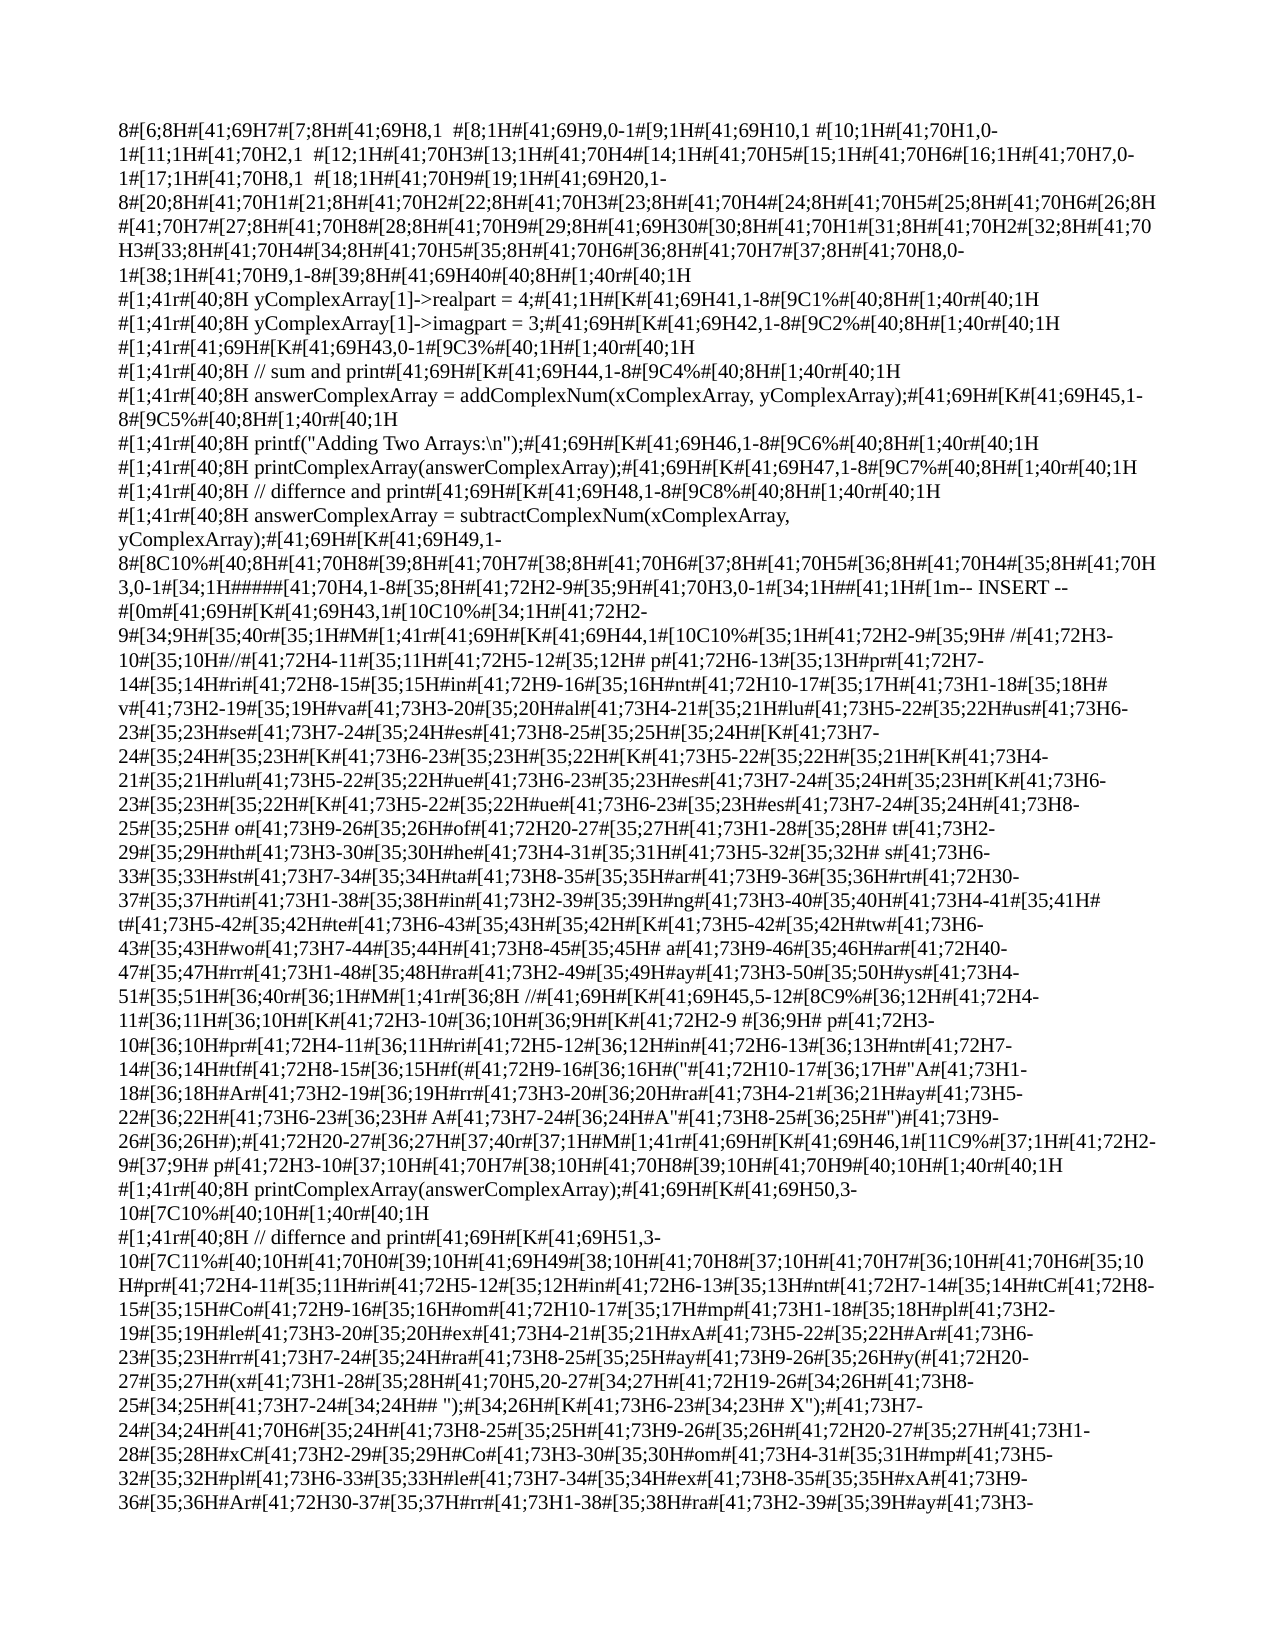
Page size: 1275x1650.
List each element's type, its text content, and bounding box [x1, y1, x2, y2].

text #[1;41r#[40;8H printComplexArray(answerComplexArray);#[41;69H#[K#[41;69H47,1-8#[9C7%#[40;8H#[1;40r#[40;1H [118, 455, 1157, 479]
text #[1;41r#[40;8H printf("Adding Two Arrays:\n");#[41;69H#[K#[41;69H46,1-8#[9C6%#[40;8H#[1;40r#[40;1H [118, 431, 1157, 455]
text #[1;41r#[41;69H#[K#[41;69H43,0-1#[9C3%#[40;1H#[1;40r#[40;1H [118, 335, 1157, 359]
text #[1;41r#[40;8H yComplexArray[1]->imagpart = 3;#[41;69H#[K#[41;69H42,1-8#[9C2%#[40;8H#[1;40r#[40;1H [118, 311, 1157, 335]
text #[1;41r#[40;8H // differnce and print#[41;69H#[K#[41;69H51,3-10#[7C11%#[40;10H#[41;70H0#[39;10H#[41;69H49#[38;10H#[41;70H8#[37;10H#[41;70H7#[36;10H#[41;70H6#[35;10H#pr#[41;72H4-11#[35;11H#ri#[41;72H5-12#[35;12H#in#[41;72H6-13#[35;13H#nt#[41;72H7-14#[35;14H#tC#[41;72H8-15#[35;15H#Co#[41;72H9-16#[35;16H#om#[41;72H10-17#[35;17H#mp#[41;73H1-18#[35;18H#pl#[41;73H2-19#[35;19H#le#[41;73H3-20#[35;20H#ex#[41;73H4-21#[35;21H#xA#[41;73H5-22#[35;22H#Ar#[41;73H6-23#[35;23H#rr#[41;73H7-24#[35;24H#ra#[41;73H8-25#[35;25H#ay#[41;73H9-26#[35;26H#y(#[41;72H20-27#[35;27H#(x#[41;73H1-28#[35;28H#[41;70H5,20-27#[34;27H#[41;72H19-26#[34;26H#[41;73H8-25#[34;25H#[41;73H7-24#[34;24H## ");#[34;26H#[K#[41;73H6-23#[34;23H# X");#[41;73H7-24#[34;24H#[41;70H6#[35;24H#[41;73H8-25#[35;25H#[41;73H9-26#[35;26H#[41;72H20-27#[35;27H#[41;73H1-28#[35;28H#xC#[41;73H2-29#[35;29H#Co#[41;73H3-30#[35;30H#om#[41;73H4-31#[35;31H#mp#[41;73H5-32#[35;32H#pl#[41;73H6-33#[35;33H#le#[41;73H7-34#[35;34H#ex#[41;73H8-35#[35;35H#xA#[41;73H9-36#[35;36H#Ar#[41;72H30-37#[35;37H#rr#[41;73H1-38#[35;38H#ra#[41;73H2-39#[35;39H#ay#[41;73H3- [118, 1225, 1157, 1514]
text #[1;41r#[40;8H // sum and print#[41;69H#[K#[41;69H44,1-8#[9C4%#[40;8H#[1;40r#[40;1H [118, 359, 1157, 383]
text #[1;41r#[40;8H yComplexArray[1]->realpart = 4;#[41;1H#[K#[41;69H41,1-8#[9C1%#[40;8H#[1;40r#[40;1H [118, 287, 1157, 311]
text #[1;41r#[40;8H printComplexArray(answerComplexArray);#[41;69H#[K#[41;69H50,3-10#[7C10%#[40;10H#[1;40r#[40;1H [118, 1177, 1157, 1225]
text #[1;41r#[40;8H answerComplexArray = subtractComplexNum(xComplexArray, yComplexArray);#[41;69H#[K#[41;69H49,1-8#[8C10%#[40;8H#[41;70H8#[39;8H#[41;70H7#[38;8H#[41;70H6#[37;8H#[41;70H5#[36;8H#[41;70H4#[35;8H#[41;70H3,0-1#[34;1H#####[41;70H4,1-8#[35;8H#[41;72H2-9#[35;9H#[41;70H3,0-1#[34;1H##[41;1H#[1m-- INSERT --#[0m#[41;69H#[K#[41;69H43,1#[10C10%#[34;1H#[41;72H2-9#[34;9H#[35;40r#[35;1H#M#[1;41r#[41;69H#[K#[41;69H44,1#[10C10%#[35;1H#[41;72H2-9#[35;9H# /#[41;72H3-10#[35;10H#//#[41;72H4-11#[35;11H#[41;72H5-12#[35;12H# p#[41;72H6-13#[35;13H#pr#[41;72H7-14#[35;14H#ri#[41;72H8-15#[35;15H#in#[41;72H9-16#[35;16H#nt#[41;72H10-17#[35;17H#[41;73H1-18#[35;18H# v#[41;73H2-19#[35;19H#va#[41;73H3-20#[35;20H#al#[41;73H4-21#[35;21H#lu#[41;73H5-22#[35;22H#us#[41;73H6-23#[35;23H#se#[41;73H7-24#[35;24H#es#[41;73H8-25#[35;25H#[35;24H#[K#[41;73H7-24#[35;24H#[35;23H#[K#[41;73H6-23#[35;23H#[35;22H#[K#[41;73H5-22#[35;22H#[35;21H#[K#[41;73H4-21#[35;21H#lu#[41;73H5-22#[35;22H#ue#[41;73H6-23#[35;23H#es#[41;73H7-24#[35;24H#[35;23H#[K#[41;73H6-23#[35;23H#[35;22H#[K#[41;73H5-22#[35;22H#ue#[41;73H6-23#[35;23H#es#[41;73H7-24#[35;24H#[41;73H8-25#[35;25H# o#[41;73H9-26#[35;26H#of#[41;72H20-27#[35;27H#[41;73H1-28#[35;28H# t#[41;73H2-29#[35;29H#th#[41;73H3-30#[35;30H#he#[41;73H4-31#[35;31H#[41;73H5-32#[35;32H# s#[41;73H6-33#[35;33H#st#[41;73H7-34#[35;34H#ta#[41;73H8-35#[35;35H#ar#[41;73H9-36#[35;36H#rt#[41;72H30-37#[35;37H#ti#[41;73H1-38#[35;38H#in#[41;73H2-39#[35;39H#ng#[41;73H3-40#[35;40H#[41;73H4-41#[35;41H# t#[41;73H5-42#[35;42H#te#[41;73H6-43#[35;43H#[35;42H#[K#[41;73H5-42#[35;42H#tw#[41;73H6-43#[35;43H#wo#[41;73H7-44#[35;44H#[41;73H8-45#[35;45H# a#[41;73H9-46#[35;46H#ar#[41;72H40-47#[35;47H#rr#[41;73H1-48#[35;48H#ra#[41;73H2-49#[35;49H#ay#[41;73H3-50#[35;50H#ys#[41;73H4-51#[35;51H#[36;40r#[36;1H#M#[1;41r#[36;8H //#[41;69H#[K#[41;69H45,5-12#[8C9%#[36;12H#[41;72H4-11#[36;11H#[36;10H#[K#[41;72H3-10#[36;10H#[36;9H#[K#[41;72H2-9 #[36;9H# p#[41;72H3-10#[36;10H#pr#[41;72H4-11#[36;11H#ri#[41;72H5-12#[36;12H#in#[41;72H6-13#[36;13H#nt#[41;72H7-14#[36;14H#tf#[41;72H8-15#[36;15H#f(#[41;72H9-16#[36;16H#("#[41;72H10-17#[36;17H#"A#[41;73H1-18#[36;18H#Ar#[41;73H2-19#[36;19H#rr#[41;73H3-20#[36;20H#ra#[41;73H4-21#[36;21H#ay#[41;73H5-22#[36;22H#[41;73H6-23#[36;23H# A#[41;73H7-24#[36;24H#A"#[41;73H8-25#[36;25H#")#[41;73H9-26#[36;26H#);#[41;72H20-27#[36;27H#[37;40r#[37;1H#M#[1;41r#[41;69H#[K#[41;69H46,1#[11C9%#[37;1H#[41;72H2-9#[37;9H# p#[41;72H3-10#[37;10H#[41;70H7#[38;10H#[41;70H8#[39;10H#[41;70H9#[40;10H#[1;40r#[40;1H [118, 503, 1157, 1177]
text 8#[6;8H#[41;69H7#[7;8H#[41;69H8,1 #[8;1H#[41;69H9,0-1#[9;1H#[41;69H10,1 #[10;1H#[41;70H1,0-1#[11;1H#[41;70H2,1 #[12;1H#[41;70H3#[13;1H#[41;70H4#[14;1H#[41;70H5#[15;1H#[41;70H6#[16;1H#[41;70H7,0-1#[17;1H#[41;70H8,1 #[18;1H#[41;70H9#[19;1H#[41;69H20,1-8#[20;8H#[41;70H1#[21;8H#[41;70H2#[22;8H#[41;70H3#[23;8H#[41;70H4#[24;8H#[41;70H5#[25;8H#[41;70H6#[26;8H#[41;70H7#[27;8H#[41;70H8#[28;8H#[41;70H9#[29;8H#[41;69H30#[30;8H#[41;70H1#[31;8H#[41;70H2#[32;8H#[41;70H3#[33;8H#[41;70H4#[34;8H#[41;70H5#[35;8H#[41;70H6#[36;8H#[41;70H7#[37;8H#[41;70H8,0-1#[38;1H#[41;70H9,1-8#[39;8H#[41;69H40#[40;8H#[1;40r#[40;1H [118, 118, 1157, 287]
text #[1;41r#[40;8H answerComplexArray = addComplexNum(xComplexArray, yComplexArray);#[41;69H#[K#[41;69H45,1-8#[9C5%#[40;8H#[1;40r#[40;1H [118, 383, 1157, 431]
text #[1;41r#[40;8H // differnce and print#[41;69H#[K#[41;69H48,1-8#[9C8%#[40;8H#[1;40r#[40;1H [118, 479, 1157, 503]
